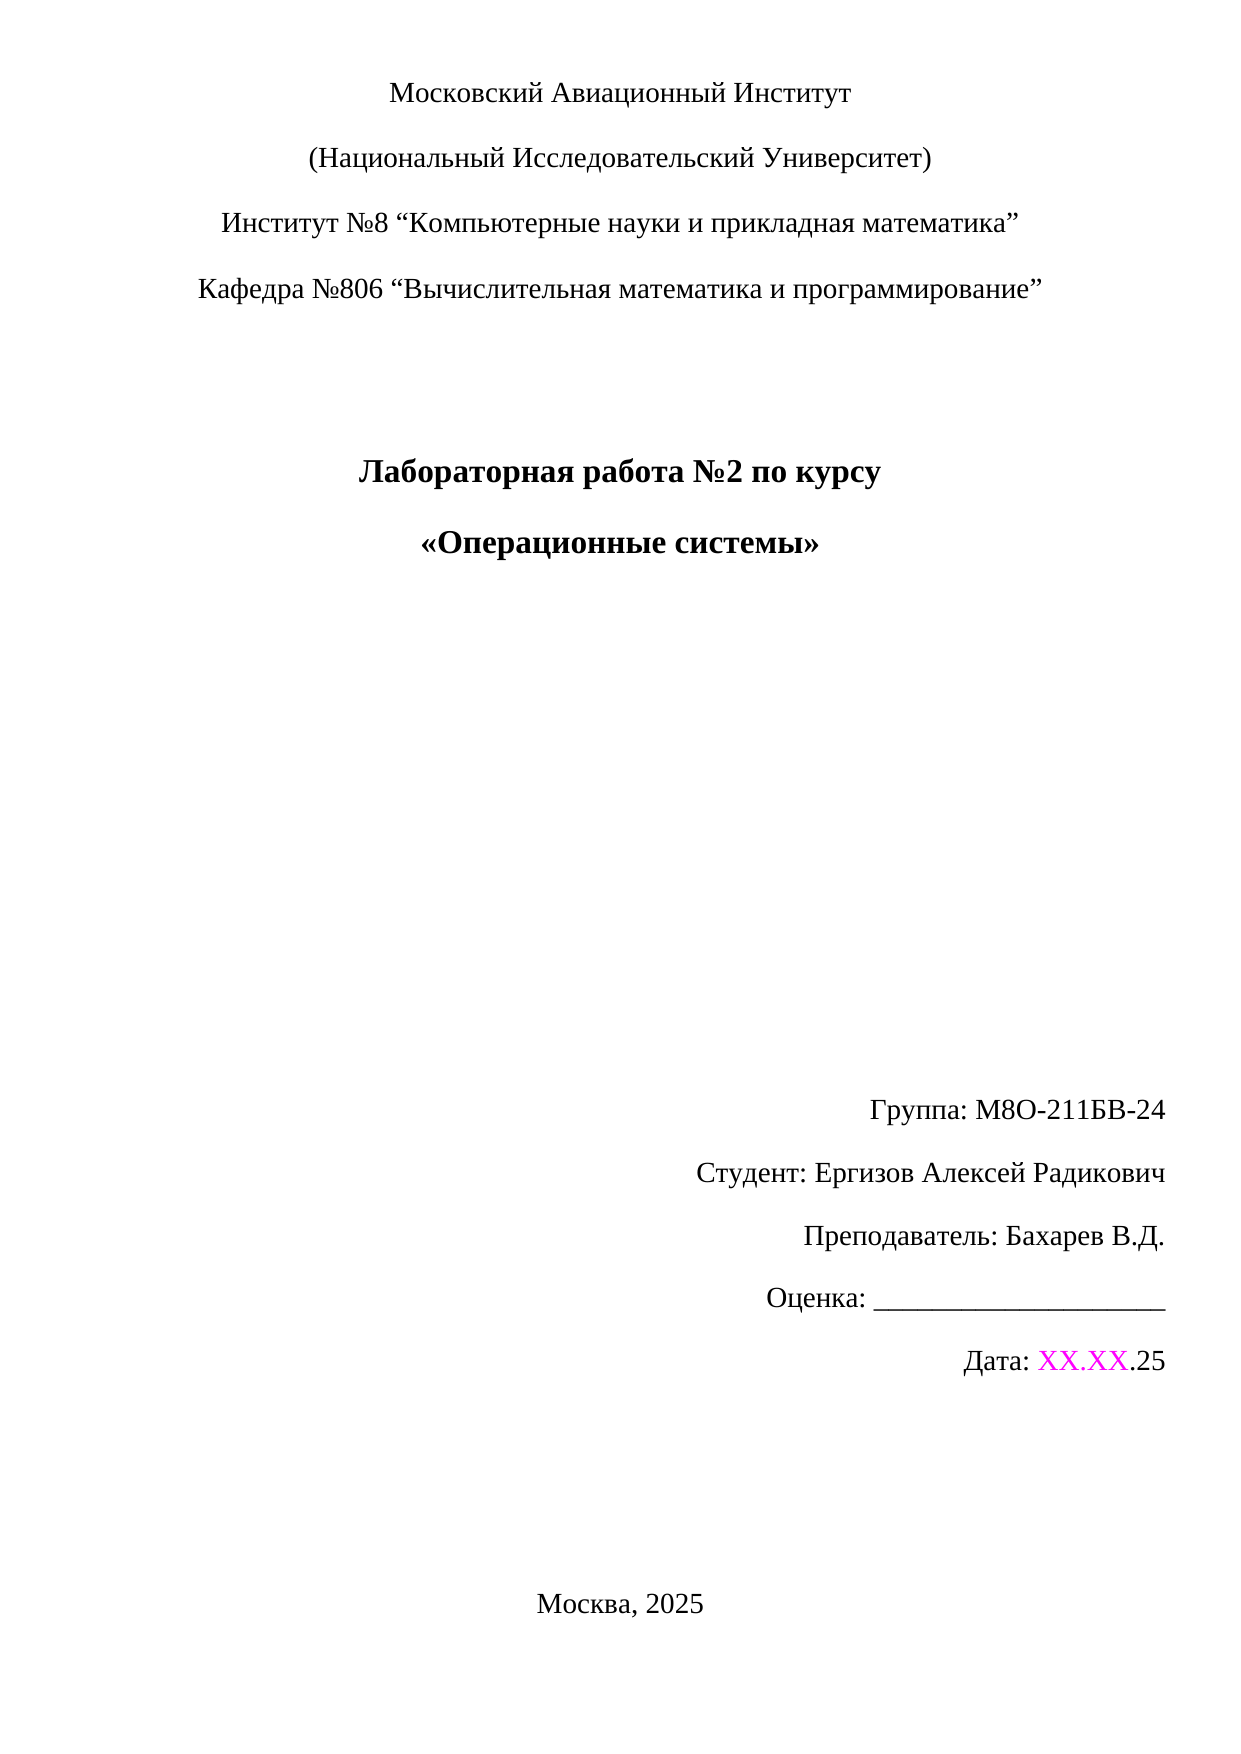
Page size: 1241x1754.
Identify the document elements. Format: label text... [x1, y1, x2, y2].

text Кафедра №806 “Вычислительная математика и программирование” [75, 271, 1165, 304]
text Группа: М8О-211БВ-24 [75, 1092, 1165, 1126]
text Оценка: ____________________ [75, 1280, 1165, 1314]
text Студент: Ергизов Алексей Радикович [75, 1155, 1165, 1188]
text Лабораторная работа №2 по курсу [75, 451, 1165, 490]
text «Операционные системы» [75, 522, 1165, 560]
text Институт №8 “Компьютерные науки и прикладная математика” [75, 206, 1165, 239]
text Дата: XX.XX.25 [75, 1343, 1165, 1377]
text Преподаватель: Бахарев В.Д. [75, 1218, 1165, 1251]
text Москва, 2025 [75, 1587, 1165, 1620]
text (Национальный Исследовательский Университет) [75, 140, 1165, 174]
text Московский Авиационный Институт [75, 75, 1165, 108]
